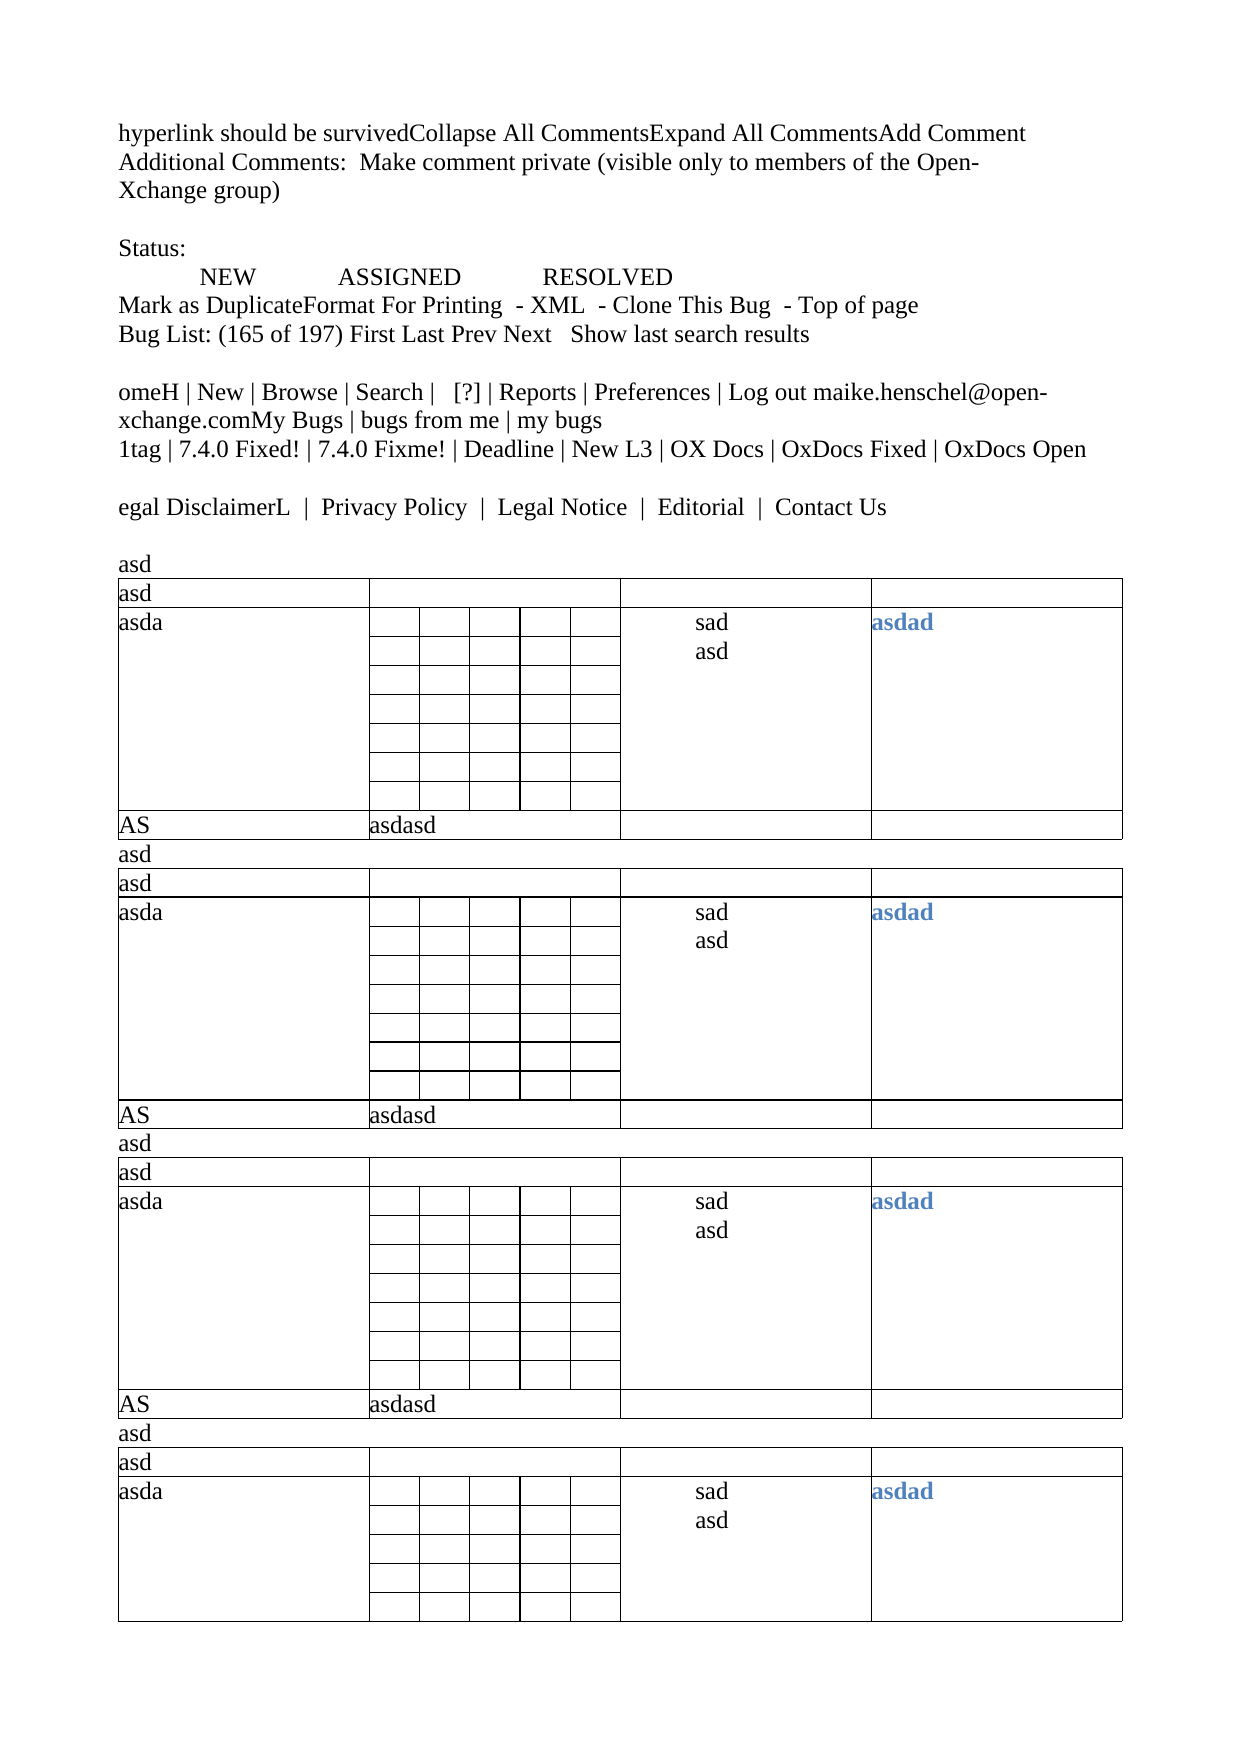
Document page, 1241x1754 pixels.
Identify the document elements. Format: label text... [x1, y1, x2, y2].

table_cell [470, 782, 519, 810]
table_cell asdad [872, 1187, 1122, 1389]
table_cell [470, 1361, 519, 1389]
table_cell [571, 1593, 620, 1621]
table_cell [470, 1564, 519, 1592]
table_header [521, 1187, 570, 1215]
table_cell [420, 1014, 469, 1041]
table_cell [470, 927, 519, 955]
table_cell AS [119, 811, 369, 839]
table_cell [571, 1043, 620, 1070]
table_cell [521, 666, 570, 694]
table_cell [420, 724, 469, 752]
table_cell [872, 1390, 1122, 1418]
table_cell [370, 637, 419, 665]
table_header [521, 1477, 570, 1505]
table_cell [470, 1043, 519, 1070]
table_cell [420, 782, 469, 810]
table_header [370, 608, 419, 636]
table_header [420, 1187, 469, 1215]
table_cell [370, 1245, 419, 1273]
table_cell [420, 985, 469, 1013]
table_header [370, 1158, 620, 1186]
table_cell [571, 1535, 620, 1563]
table_cell sad asd [621, 608, 871, 810]
text egal DisclaimerL | Privacy Policy | Legal Notice | Editorial | Contact Us [118, 492, 1122, 521]
table_cell [420, 927, 469, 955]
table_cell [420, 1564, 469, 1592]
table_cell [571, 637, 620, 665]
table_cell [470, 1245, 519, 1273]
text asd [118, 1129, 1122, 1157]
table_cell [521, 1361, 570, 1389]
table_cell [521, 956, 570, 984]
table_header [470, 1187, 519, 1215]
table_cell [571, 1072, 620, 1099]
table_cell [420, 956, 469, 984]
table_cell [571, 1274, 620, 1302]
table_cell [521, 1072, 570, 1099]
table_cell [470, 724, 519, 752]
table_cell asdad [872, 898, 1122, 1099]
table_cell AS [119, 1101, 369, 1128]
table_header [470, 898, 519, 926]
table_cell asda [119, 1187, 369, 1389]
table_cell [521, 724, 570, 752]
table_cell [521, 1564, 570, 1592]
table_cell sad asd [621, 1477, 871, 1621]
table_cell [370, 753, 419, 781]
table_cell [420, 1506, 469, 1534]
table_cell [521, 1014, 570, 1041]
table_cell [571, 1506, 620, 1534]
table_header [370, 1477, 419, 1505]
table_cell [872, 811, 1122, 839]
table_cell [521, 1303, 570, 1331]
table_cell [470, 695, 519, 723]
table_cell [370, 1303, 419, 1331]
table_cell [521, 1274, 570, 1302]
table_cell sad asd [621, 1187, 871, 1389]
table_cell asda [119, 898, 369, 1099]
text Status: [118, 233, 1122, 262]
table_cell [571, 1216, 620, 1244]
table_cell asdasd [370, 811, 620, 839]
table_cell [370, 1506, 419, 1534]
table_header [370, 1448, 620, 1476]
table_cell [470, 956, 519, 984]
table_header [872, 869, 1122, 896]
table_cell [521, 927, 570, 955]
table_cell [571, 1564, 620, 1592]
table_cell [470, 1303, 519, 1331]
table_cell [370, 1564, 419, 1592]
table_cell [370, 1361, 419, 1389]
table_header [872, 579, 1122, 607]
table_cell [420, 637, 469, 665]
table_cell [420, 1274, 469, 1302]
table_cell [521, 695, 570, 723]
table_cell [621, 1101, 871, 1128]
table_cell [621, 811, 871, 839]
table_cell [571, 1303, 620, 1331]
table_header asd [119, 1158, 369, 1186]
text Bug List: (165 of 197) First Last Prev Next Show last search results [118, 319, 1122, 348]
table_cell [370, 985, 419, 1013]
table_header [521, 608, 570, 636]
table_cell [420, 1332, 469, 1360]
text Additional Comments: Make comment private (visible only to members of the Open-Xchange group) [118, 147, 1122, 204]
table_cell [521, 1043, 570, 1070]
table_cell [420, 1303, 469, 1331]
table_cell [370, 1332, 419, 1360]
table_header [571, 1187, 620, 1215]
text 1tag | 7.4.0 Fixed! | 7.4.0 Fixme! | Deadline | New L3 | OX Docs | OxDocs Fixed | OxDocs Open [118, 434, 1122, 463]
table_cell [521, 637, 570, 665]
table_cell asda [119, 1477, 369, 1621]
text NEW ASSIGNED RESOLVED [118, 262, 1122, 291]
table_header [571, 1477, 620, 1505]
table_cell [370, 1014, 419, 1041]
table_cell [521, 753, 570, 781]
table_cell [521, 1216, 570, 1244]
table_cell [571, 1245, 620, 1273]
table_header asd [119, 1448, 369, 1476]
table_header [521, 898, 570, 926]
table_cell [571, 956, 620, 984]
table_cell [420, 753, 469, 781]
table_cell [470, 1216, 519, 1244]
table_cell [370, 695, 419, 723]
table_cell [521, 1506, 570, 1534]
text Mark as DuplicateFormat For Printing - XML - Clone This Bug - Top of page [118, 291, 1122, 319]
table_header [872, 1158, 1122, 1186]
table_cell [470, 1506, 519, 1534]
table_cell [370, 724, 419, 752]
table_cell [370, 1043, 419, 1070]
table_cell [470, 1535, 519, 1563]
table_header [420, 608, 469, 636]
table_cell [571, 666, 620, 694]
table_cell [571, 695, 620, 723]
table_header [370, 869, 620, 896]
text asd [118, 549, 1122, 578]
table_cell [370, 956, 419, 984]
table_cell [521, 782, 570, 810]
table_cell [420, 1535, 469, 1563]
table_cell [420, 1072, 469, 1099]
text asd [118, 1419, 1122, 1447]
table_cell [470, 1072, 519, 1099]
table_cell [521, 1245, 570, 1273]
table_header [571, 608, 620, 636]
table_cell [370, 927, 419, 955]
table_cell [521, 1332, 570, 1360]
table_cell [420, 1245, 469, 1273]
table_header [621, 869, 871, 896]
table_cell [470, 1593, 519, 1621]
table_cell [420, 1216, 469, 1244]
table_cell [521, 1535, 570, 1563]
table_cell [571, 1014, 620, 1041]
table_cell [571, 985, 620, 1013]
table_cell asdad [872, 1477, 1122, 1621]
text hyperlink should be survivedCollapse All CommentsExpand All CommentsAdd Comment [118, 118, 1122, 147]
table_cell [370, 1274, 419, 1302]
table_cell asdasd [370, 1101, 620, 1128]
table_cell asdasd [370, 1390, 620, 1418]
table_cell [571, 724, 620, 752]
table_header [420, 1477, 469, 1505]
table_cell [470, 1274, 519, 1302]
table_header [470, 1477, 519, 1505]
table_cell [370, 1216, 419, 1244]
table_header [621, 1448, 871, 1476]
table_cell AS [119, 1390, 369, 1418]
table_cell [370, 666, 419, 694]
table_header [370, 898, 419, 926]
table_header [621, 579, 871, 607]
table_cell [420, 666, 469, 694]
table_header [370, 579, 620, 607]
table_cell [370, 1535, 419, 1563]
table_cell [470, 985, 519, 1013]
table_cell [521, 1593, 570, 1621]
table_cell [420, 695, 469, 723]
table_header [571, 898, 620, 926]
table_cell [521, 985, 570, 1013]
table_cell [571, 782, 620, 810]
table_cell [470, 1014, 519, 1041]
table_cell [571, 1361, 620, 1389]
table_cell [571, 927, 620, 955]
table_cell sad asd [621, 898, 871, 1099]
table_header [370, 1187, 419, 1215]
table_cell [470, 666, 519, 694]
table_cell asdad [872, 608, 1122, 810]
table_header [621, 1158, 871, 1186]
table_cell asda [119, 608, 369, 810]
table_cell [571, 753, 620, 781]
table_cell [470, 1332, 519, 1360]
table_cell [470, 637, 519, 665]
table_header asd [119, 869, 369, 896]
table_cell [571, 1332, 620, 1360]
table_cell [872, 1101, 1122, 1128]
text omeH | New | Browse | Search | [?] | Reports | Preferences | Log out maike.henschel@open-xchange.comMy Bugs | bugs from me | my bugs [118, 377, 1122, 434]
table_header asd [119, 579, 369, 607]
table_cell [370, 1593, 419, 1621]
table_cell [370, 782, 419, 810]
table_cell [621, 1390, 871, 1418]
table_header [872, 1448, 1122, 1476]
table_cell [420, 1361, 469, 1389]
table_header [470, 608, 519, 636]
table_cell [370, 1072, 419, 1099]
table_header [420, 898, 469, 926]
text asd [118, 840, 1122, 868]
table_cell [470, 753, 519, 781]
table_cell [420, 1593, 469, 1621]
table_cell [420, 1043, 469, 1070]
